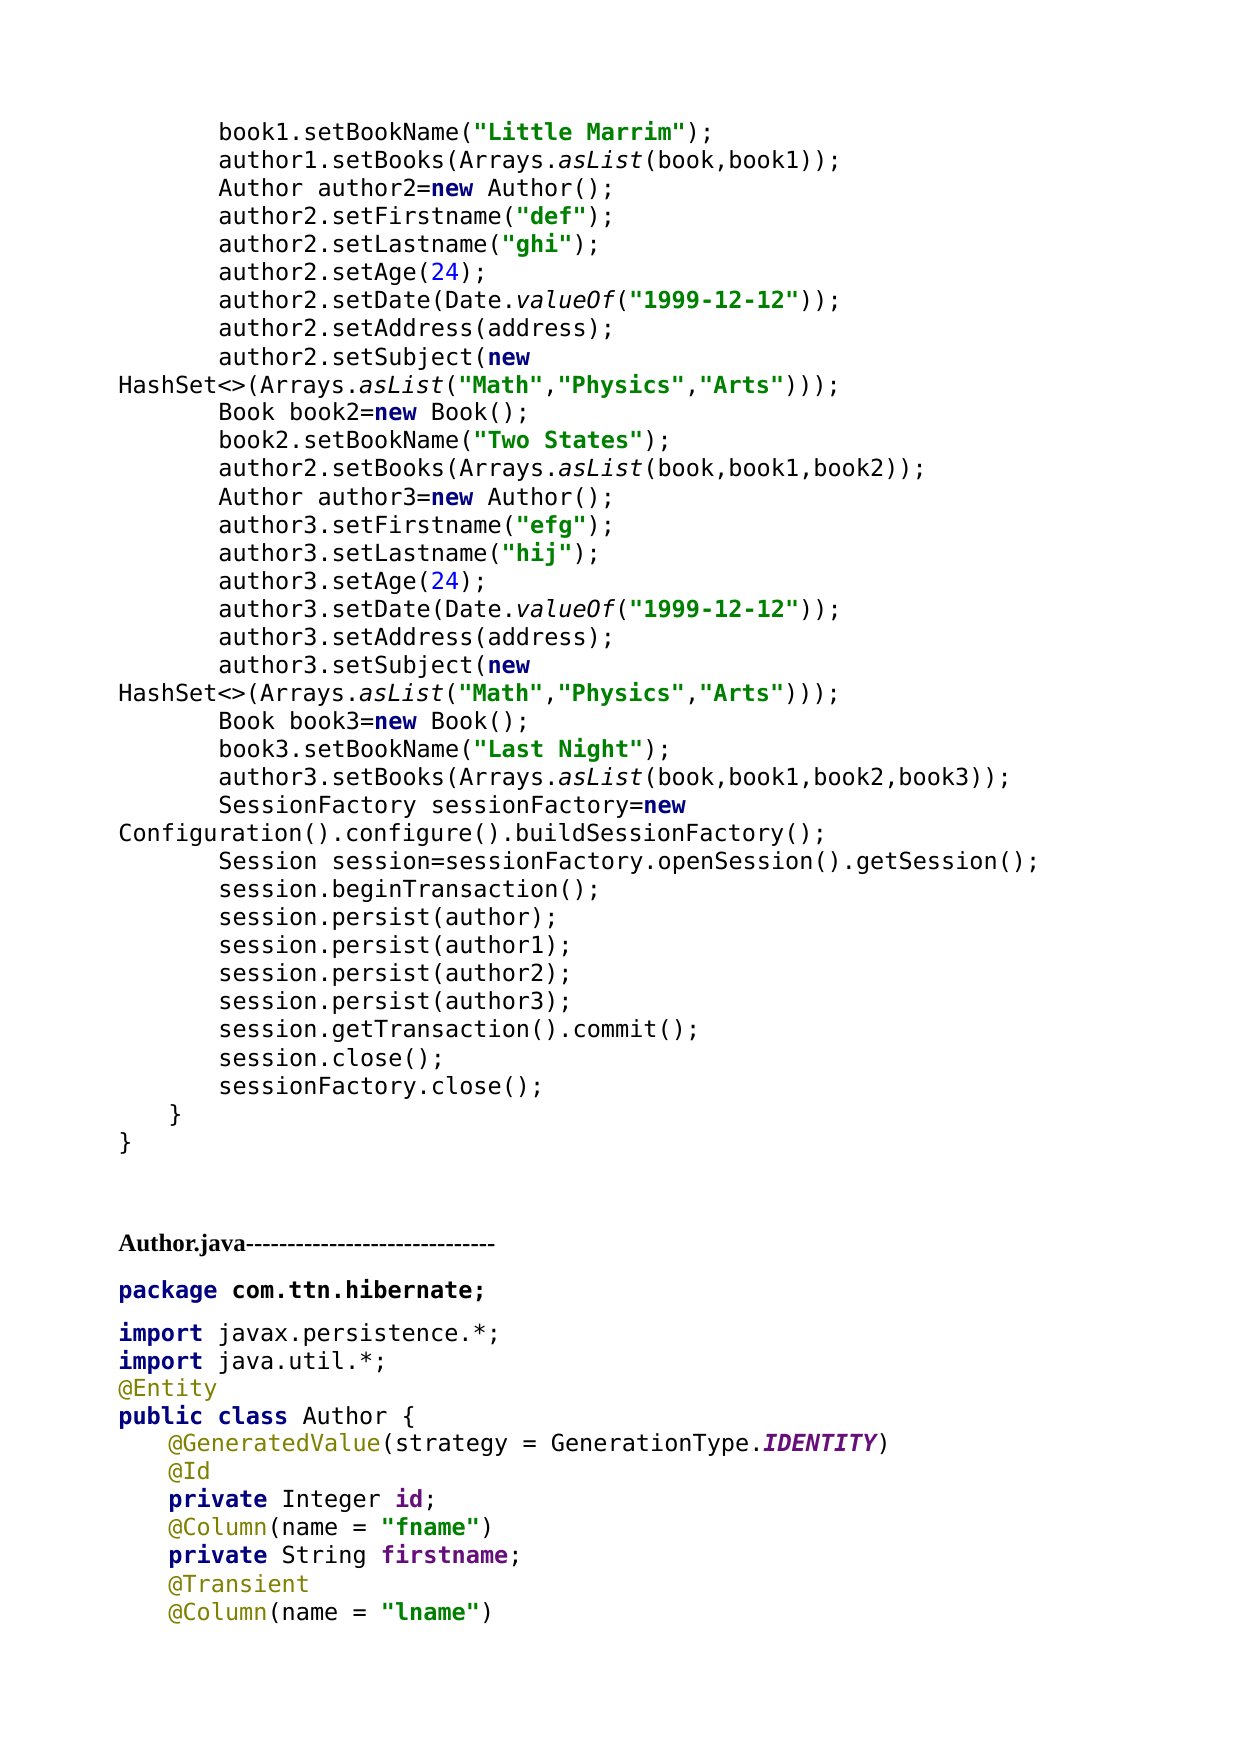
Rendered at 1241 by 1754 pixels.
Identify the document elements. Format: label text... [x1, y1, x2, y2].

text author1.setBooks(Arrays.asList(book,book1)); [118, 146, 1122, 174]
text session.getTransaction().commit(); [118, 1016, 1122, 1044]
text Author.java------------------------------ [118, 1228, 1122, 1257]
text private Integer id; [118, 1486, 1122, 1514]
text session.beginTransaction(); [118, 875, 1122, 903]
text author3.setDate(Date.valueOf("1999-12-12")); [118, 596, 1122, 624]
text session.persist(author3); [118, 988, 1122, 1016]
text author3.setBooks(Arrays.asList(book,book1,book2,book3)); [118, 763, 1122, 792]
text author3.setAge(24); [118, 567, 1122, 596]
text Session session=sessionFactory.openSession().getSession(); [118, 847, 1122, 875]
text @Id [118, 1458, 1122, 1486]
text session.close(); [118, 1044, 1122, 1072]
text session.persist(author); [118, 903, 1122, 932]
text author3.setAddress(address); [118, 624, 1122, 652]
text import java.util.*; [118, 1347, 1122, 1375]
text @GeneratedValue(strategy = GenerationType.IDENTITY) [118, 1429, 1122, 1458]
text author2.setLastname("ghi"); [118, 231, 1122, 259]
text author3.setLastname("hij"); [118, 539, 1122, 567]
text book3.setBookName("Last Night"); [118, 735, 1122, 763]
text SessionFactory sessionFactory=new Configuration().configure().buildSessionFactory(); [118, 792, 1122, 847]
text session.persist(author2); [118, 960, 1122, 988]
text sessionFactory.close(); [118, 1072, 1122, 1100]
text Author author2=new Author(); [118, 174, 1122, 202]
text Book book2=new Book(); [118, 399, 1122, 427]
text import javax.persistence.*; [118, 1320, 1122, 1347]
text Author author3=new Author(); [118, 483, 1122, 511]
text author3.setFirstname("efg"); [118, 511, 1122, 539]
text public class Author { [118, 1402, 1122, 1429]
text @Transient [118, 1570, 1122, 1598]
text author2.setFirstname("def"); [118, 202, 1122, 231]
text author3.setSubject(new HashSet<>(Arrays.asList("Math","Physics","Arts"))); [118, 652, 1122, 707]
text author2.setBooks(Arrays.asList(book,book1,book2)); [118, 455, 1122, 483]
text package com.ttn.hibernate; [118, 1277, 1122, 1304]
text session.persist(author1); [118, 932, 1122, 960]
text @Column(name = "fname") [118, 1514, 1122, 1542]
text } [118, 1128, 1122, 1156]
text @Entity [118, 1375, 1122, 1402]
text author2.setDate(Date.valueOf("1999-12-12")); [118, 287, 1122, 315]
text author2.setAddress(address); [118, 315, 1122, 343]
text author2.setAge(24); [118, 259, 1122, 287]
text book1.setBookName("Little Marrim"); [118, 118, 1122, 146]
text private String firstname; [118, 1542, 1122, 1570]
text author2.setSubject(new HashSet<>(Arrays.asList("Math","Physics","Arts"))); [118, 343, 1122, 399]
text } [118, 1100, 1122, 1128]
text Book book3=new Book(); [118, 707, 1122, 735]
text @Column(name = "lname") [118, 1598, 1122, 1626]
text book2.setBookName("Two States"); [118, 427, 1122, 455]
